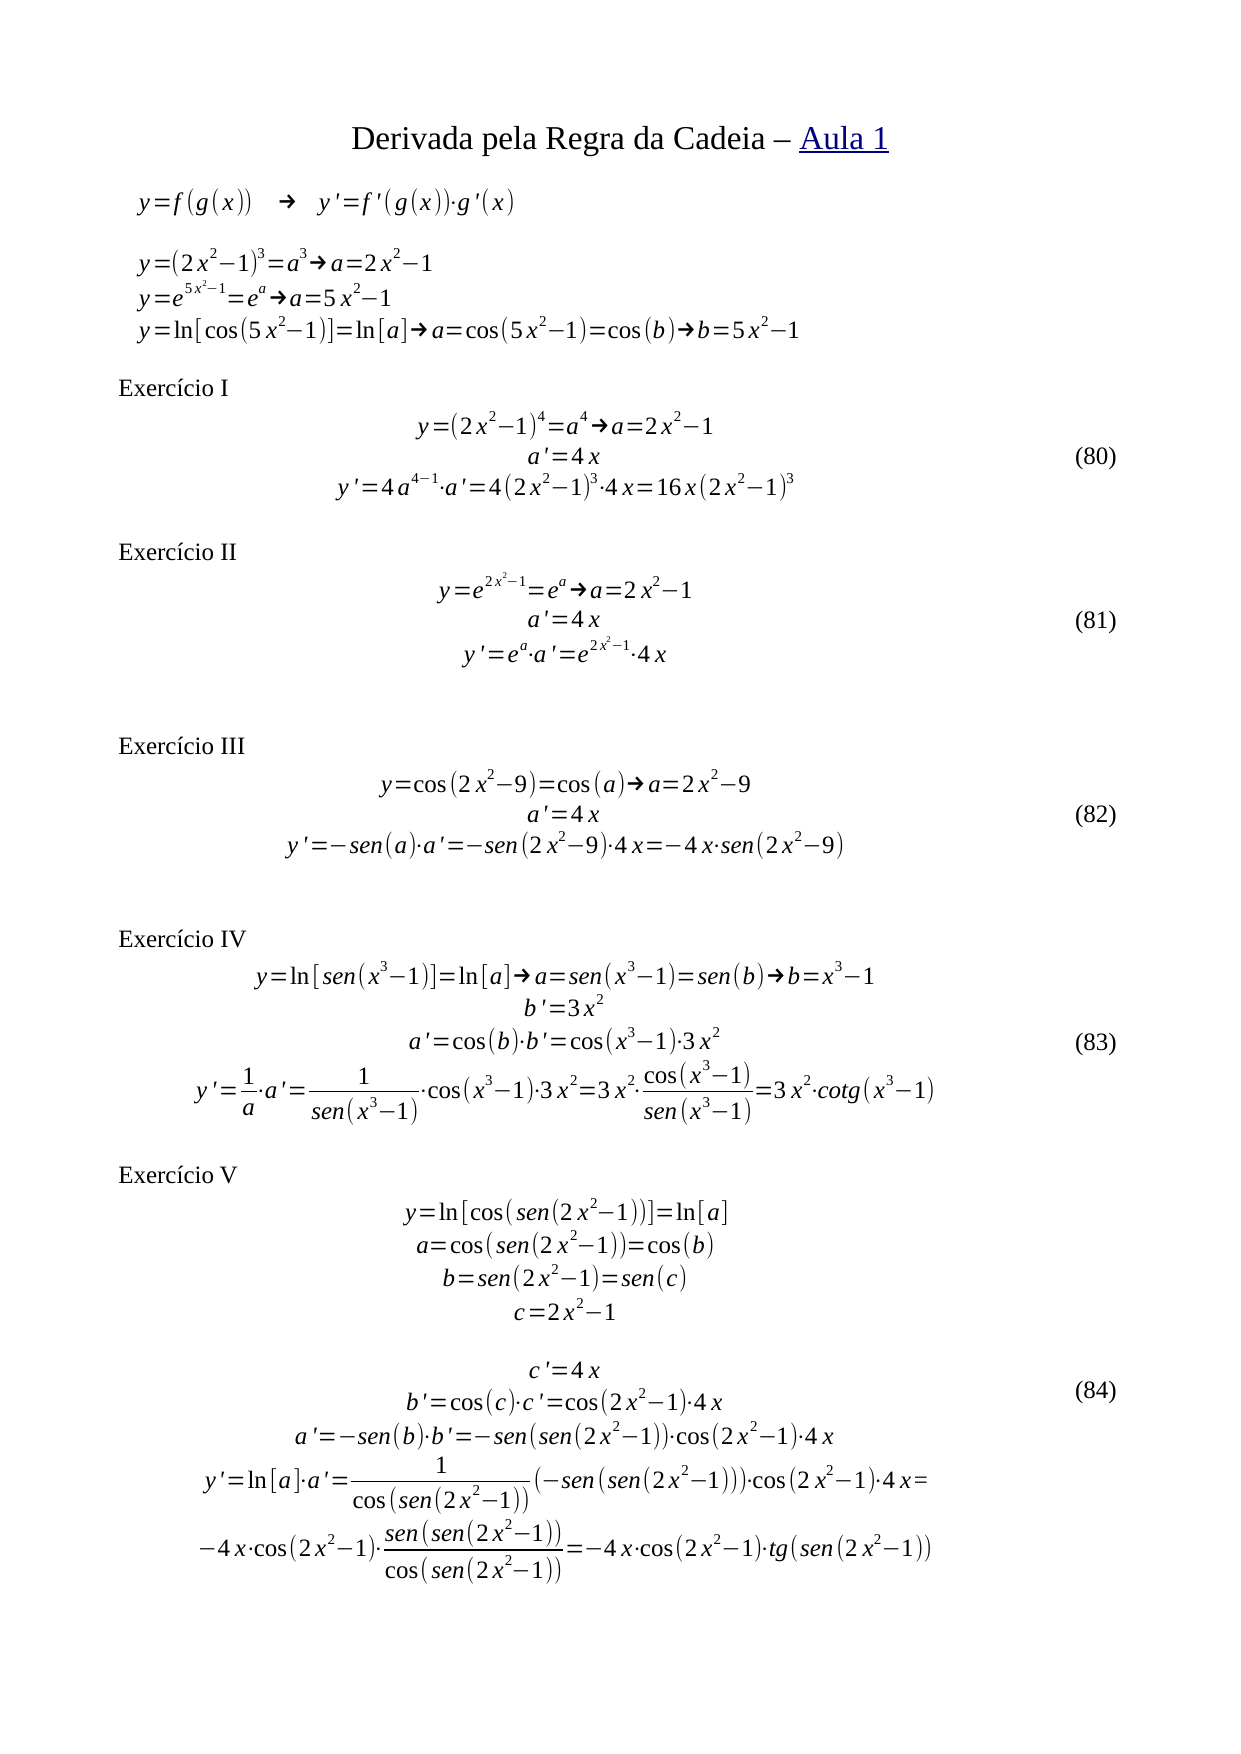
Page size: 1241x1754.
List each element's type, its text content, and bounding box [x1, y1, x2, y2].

text Exercício II [118, 537, 1122, 566]
table_header (83) [1010, 953, 1122, 1131]
text Exercício I [118, 373, 1122, 402]
text Exercício V [118, 1160, 1122, 1188]
table_header (81) [1010, 566, 1122, 674]
table_header [118, 566, 1010, 674]
text Derivada pela Regra da Cadeia – Aula 1 [118, 118, 1122, 156]
table_header (80) [1010, 402, 1122, 508]
table_header [118, 402, 1010, 508]
text Exercício III [118, 731, 1122, 760]
table_header [118, 1189, 1010, 1590]
text Exercício IV [118, 924, 1122, 952]
table_header (84) [1010, 1189, 1122, 1590]
table_header [118, 953, 1010, 1131]
table_header (82) [1010, 760, 1122, 866]
table_header [118, 760, 1010, 866]
